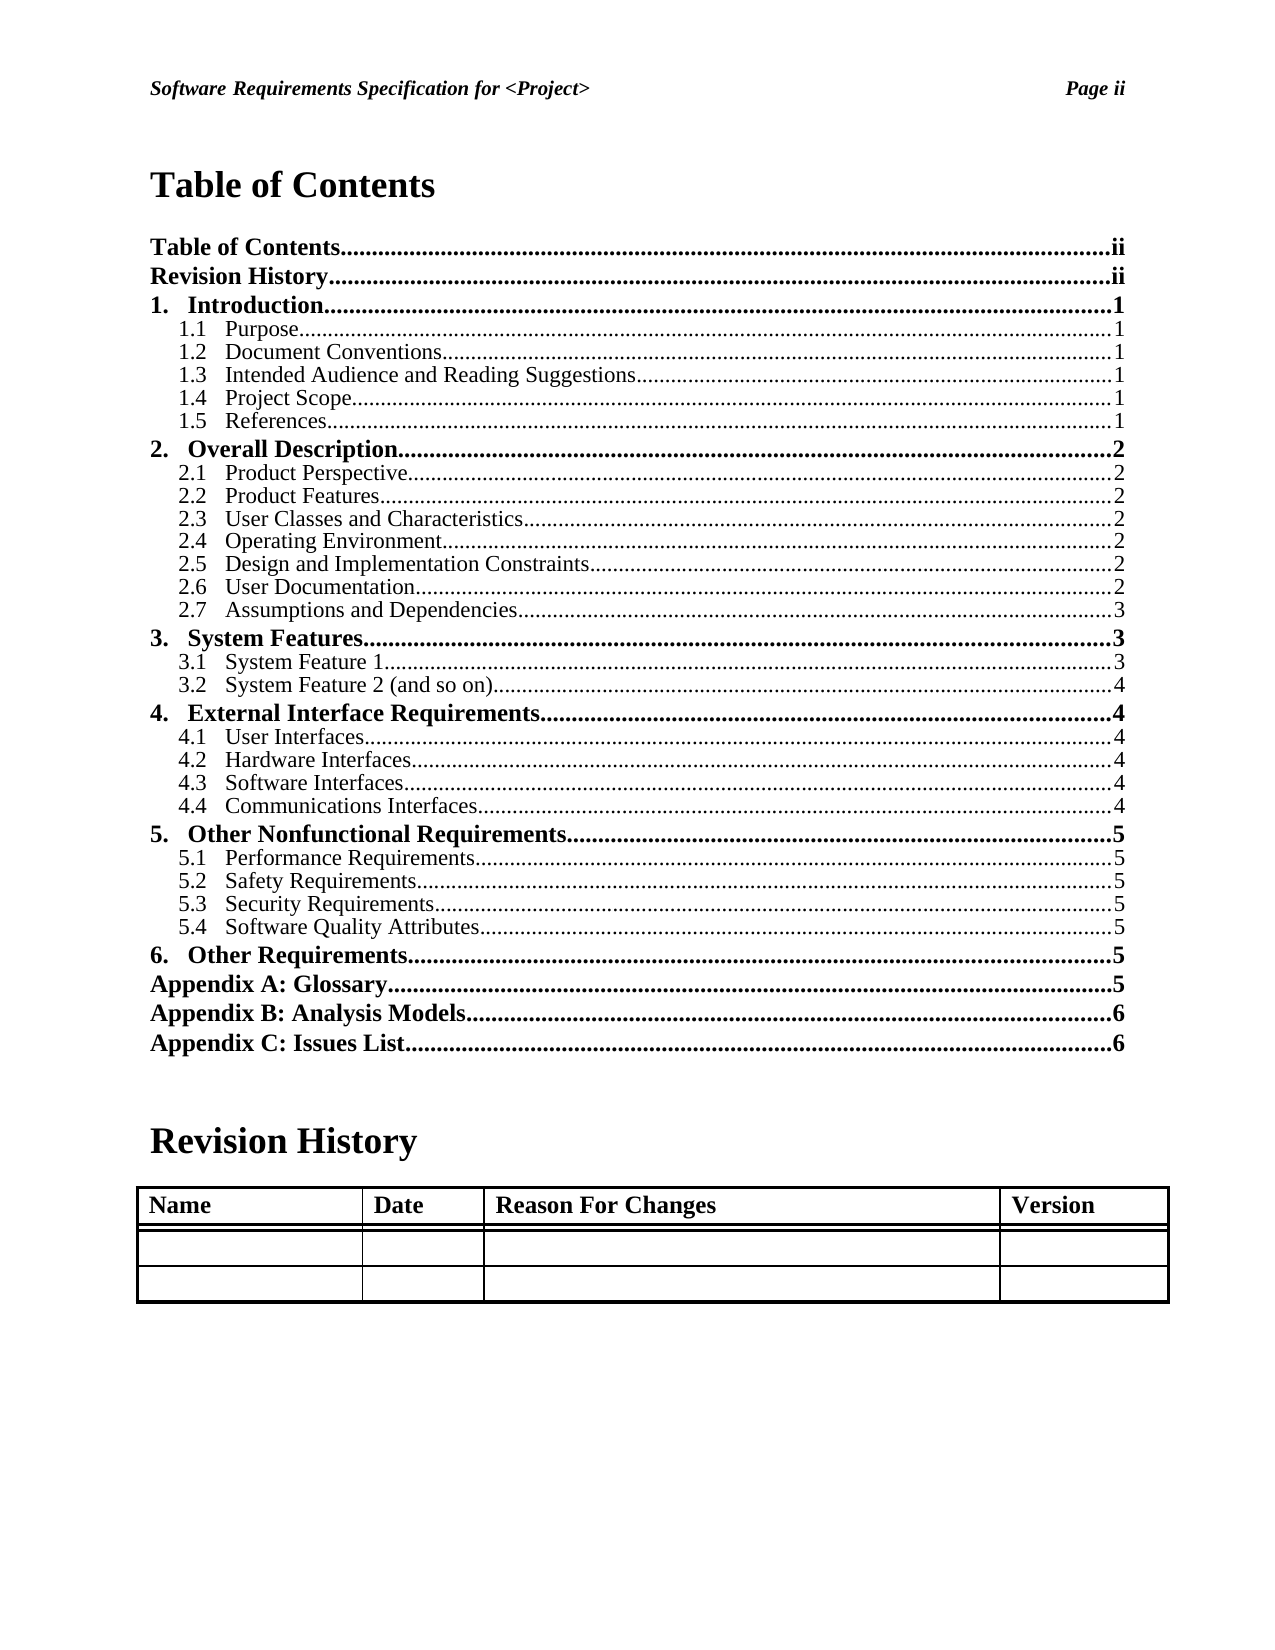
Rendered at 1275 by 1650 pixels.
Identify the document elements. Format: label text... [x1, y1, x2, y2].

text 2.4 Operating Environment 2 [178, 531, 1125, 553]
text 1.4 Project Scope 1 [178, 387, 1125, 410]
text 2.2 Product Features 2 [178, 485, 1125, 508]
text Revision History ii [150, 266, 1125, 289]
table_header Reason For Changes [485, 1189, 999, 1223]
table_header Name [139, 1189, 362, 1223]
text 1.1 Purpose 1 [178, 318, 1125, 341]
text 1.2 Document Conventions 1 [178, 341, 1125, 364]
text 5.1 Performance Requirements 5 [178, 847, 1125, 870]
text 4.2 Hardware Interfaces 4 [178, 749, 1125, 772]
text Appendix A: Glossary 5 [150, 974, 1125, 997]
text 3. System Features 3 [150, 628, 1125, 651]
table_cell [1001, 1232, 1167, 1265]
text 2.6 User Documentation 2 [178, 576, 1125, 599]
text Table of Contents ii [150, 237, 1125, 260]
text 4.4 Communications Interfaces 4 [178, 795, 1125, 818]
table_cell [139, 1232, 362, 1265]
text 1.5 References 1 [178, 410, 1125, 433]
text 2.1 Product Perspective 2 [178, 462, 1125, 485]
table_cell [363, 1267, 483, 1300]
table_cell [363, 1232, 483, 1265]
text 1.3 Intended Audience and Reading Suggestions 1 [178, 364, 1125, 387]
text 5.4 Software Quality Attributes 5 [178, 916, 1125, 939]
text 1. Introduction 1 [150, 295, 1125, 318]
text Revision History [150, 1118, 1125, 1161]
text 3.2 System Feature 2 (and so on) 4 [178, 674, 1125, 697]
table_header Date [363, 1189, 483, 1223]
text 4. External Interface Requirements 4 [150, 703, 1125, 726]
text Appendix B: Analysis Models 6 [150, 1003, 1125, 1026]
text 5.3 Security Requirements 5 [178, 893, 1125, 916]
table_header Version [1001, 1189, 1167, 1223]
text Appendix C: Issues List 6 [150, 1033, 1125, 1056]
table_cell [485, 1232, 999, 1265]
text Table of Contents [150, 162, 1125, 206]
text 2.7 Assumptions and Dependencies 3 [178, 599, 1125, 622]
table_cell [1001, 1267, 1167, 1300]
text 5.2 Safety Requirements 5 [178, 870, 1125, 893]
text 2. Overall Description 2 [150, 439, 1125, 462]
text 2.5 Design and Implementation Constraints 2 [178, 553, 1125, 576]
text 4.1 User Interfaces 4 [178, 726, 1125, 749]
text 4.3 Software Interfaces 4 [178, 772, 1125, 795]
text 5. Other Nonfunctional Requirements 5 [150, 824, 1125, 847]
text 6. Other Requirements 5 [150, 945, 1125, 968]
table_cell [485, 1267, 999, 1300]
text 2.3 User Classes and Characteristics 2 [178, 508, 1125, 531]
table_cell [139, 1267, 362, 1300]
text 3.1 System Feature 1 3 [178, 651, 1125, 674]
